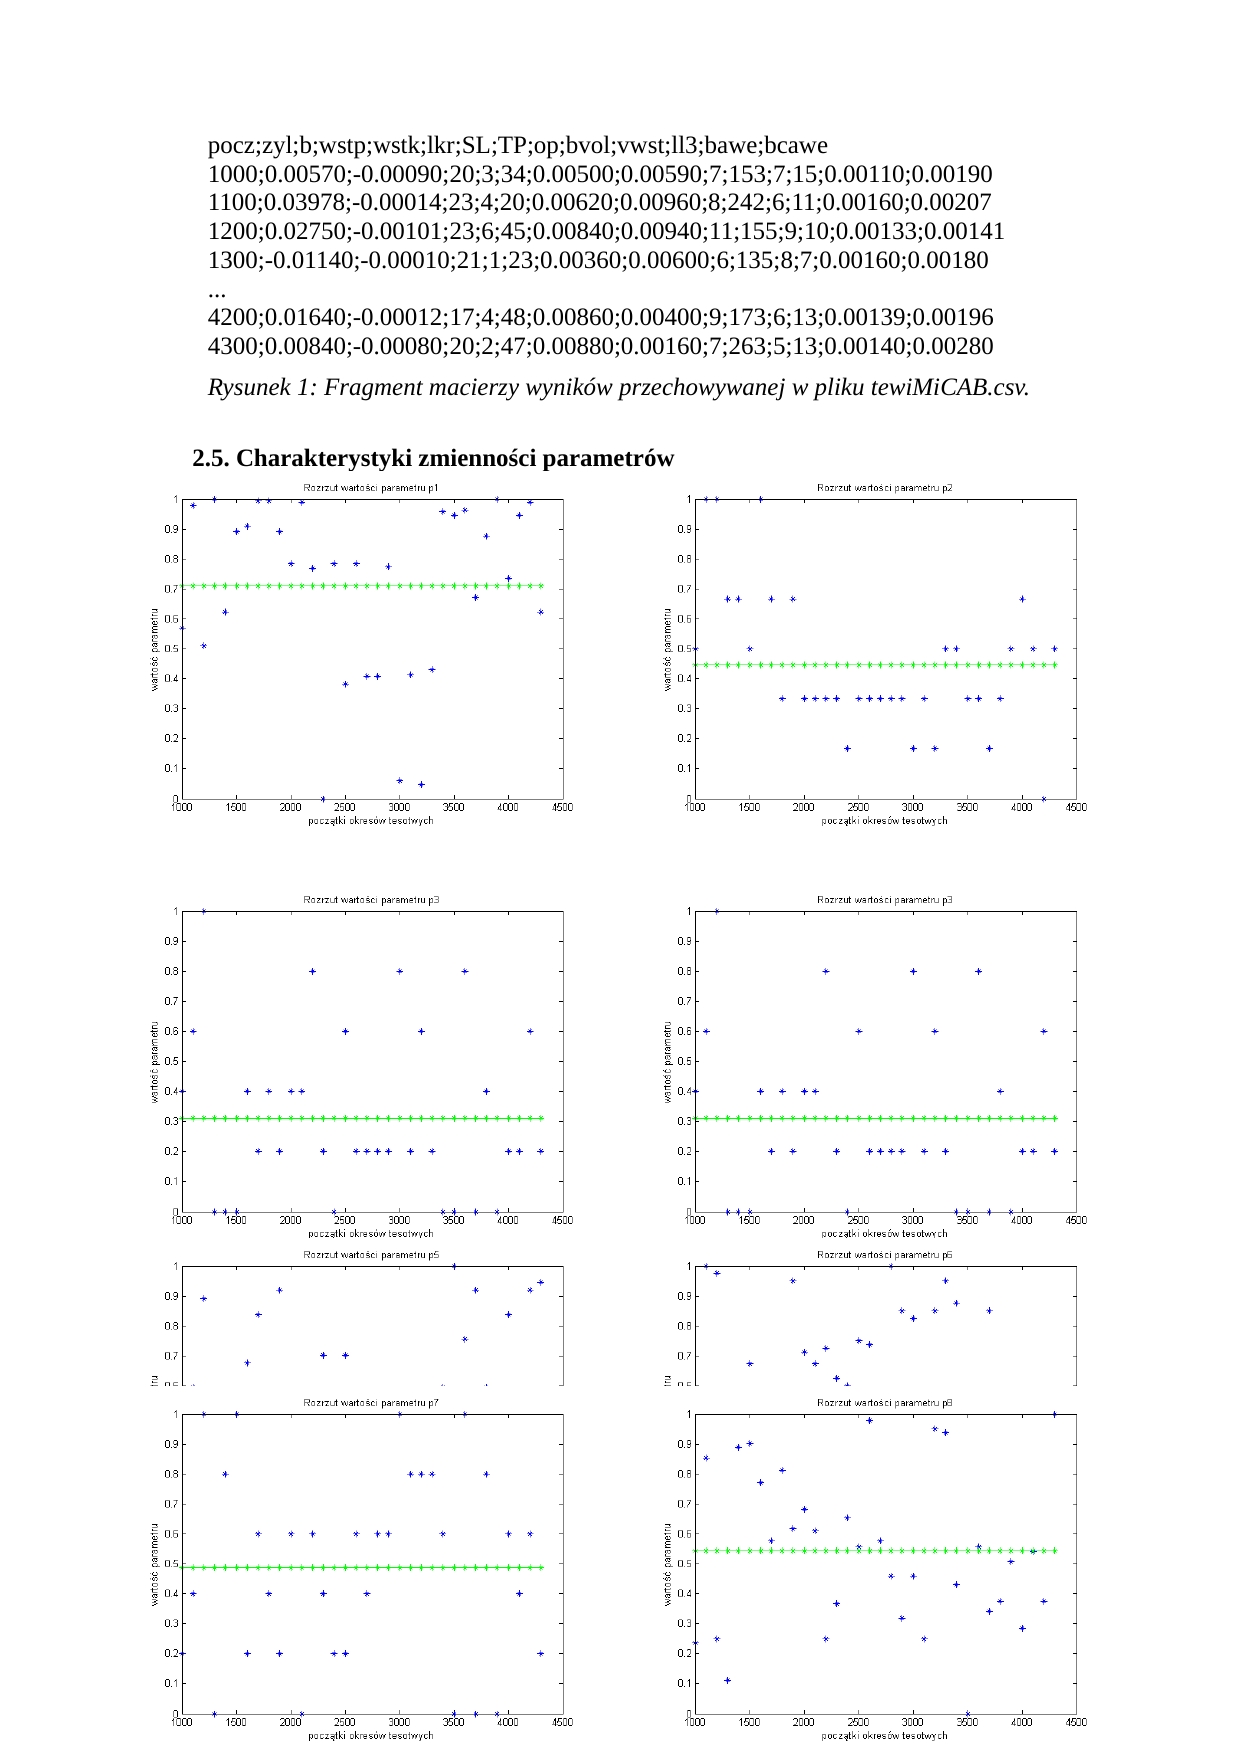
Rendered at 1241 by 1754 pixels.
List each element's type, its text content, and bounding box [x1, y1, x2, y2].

list 1100;0.03978;-0.00014;23;4;20;0.00620;0.00960;8;242;6;11;0.00160;0.00207 [208, 187, 1033, 216]
list 1300;-0.01140;-0.00010;21;1;23;0.00360;0.00600;6;135;8;7;0.00160;0.00180 [208, 245, 1033, 274]
list 1000;0.00570;-0.00090;20;3;34;0.00500;0.00590;7;153;7;15;0.00110;0.00190 [208, 159, 1033, 187]
text Rysunek 1: Fragment macierzy wyników przechowywanej w pliku tewiMiCAB.csv. [208, 372, 1033, 401]
list 4300;0.00840;-0.00080;20;2;47;0.00880;0.00160;7;263;5;13;0.00140;0.00280 [208, 331, 1033, 360]
list 4200;0.01640;-0.00012;17;4;48;0.00860;0.00400;9;173;6;13;0.00139;0.00196 [208, 302, 1033, 331]
list pocz;zyl;b;wstp;wstk;lkr;SL;TP;op;bvol;vwst;ll3;bawe;bcawe [208, 130, 1033, 159]
list 1200;0.02750;-0.00101;23;6;45;0.00840;0.00940;11;155;9;10;0.00133;0.00141 [208, 216, 1033, 245]
picture [631, 471, 1123, 839]
text 2.5. Charakterystyki zmienności parametrów [118, 443, 1122, 471]
list ... [208, 274, 1033, 302]
picture [118, 883, 609, 1754]
picture [631, 883, 1123, 1754]
picture [118, 471, 609, 839]
